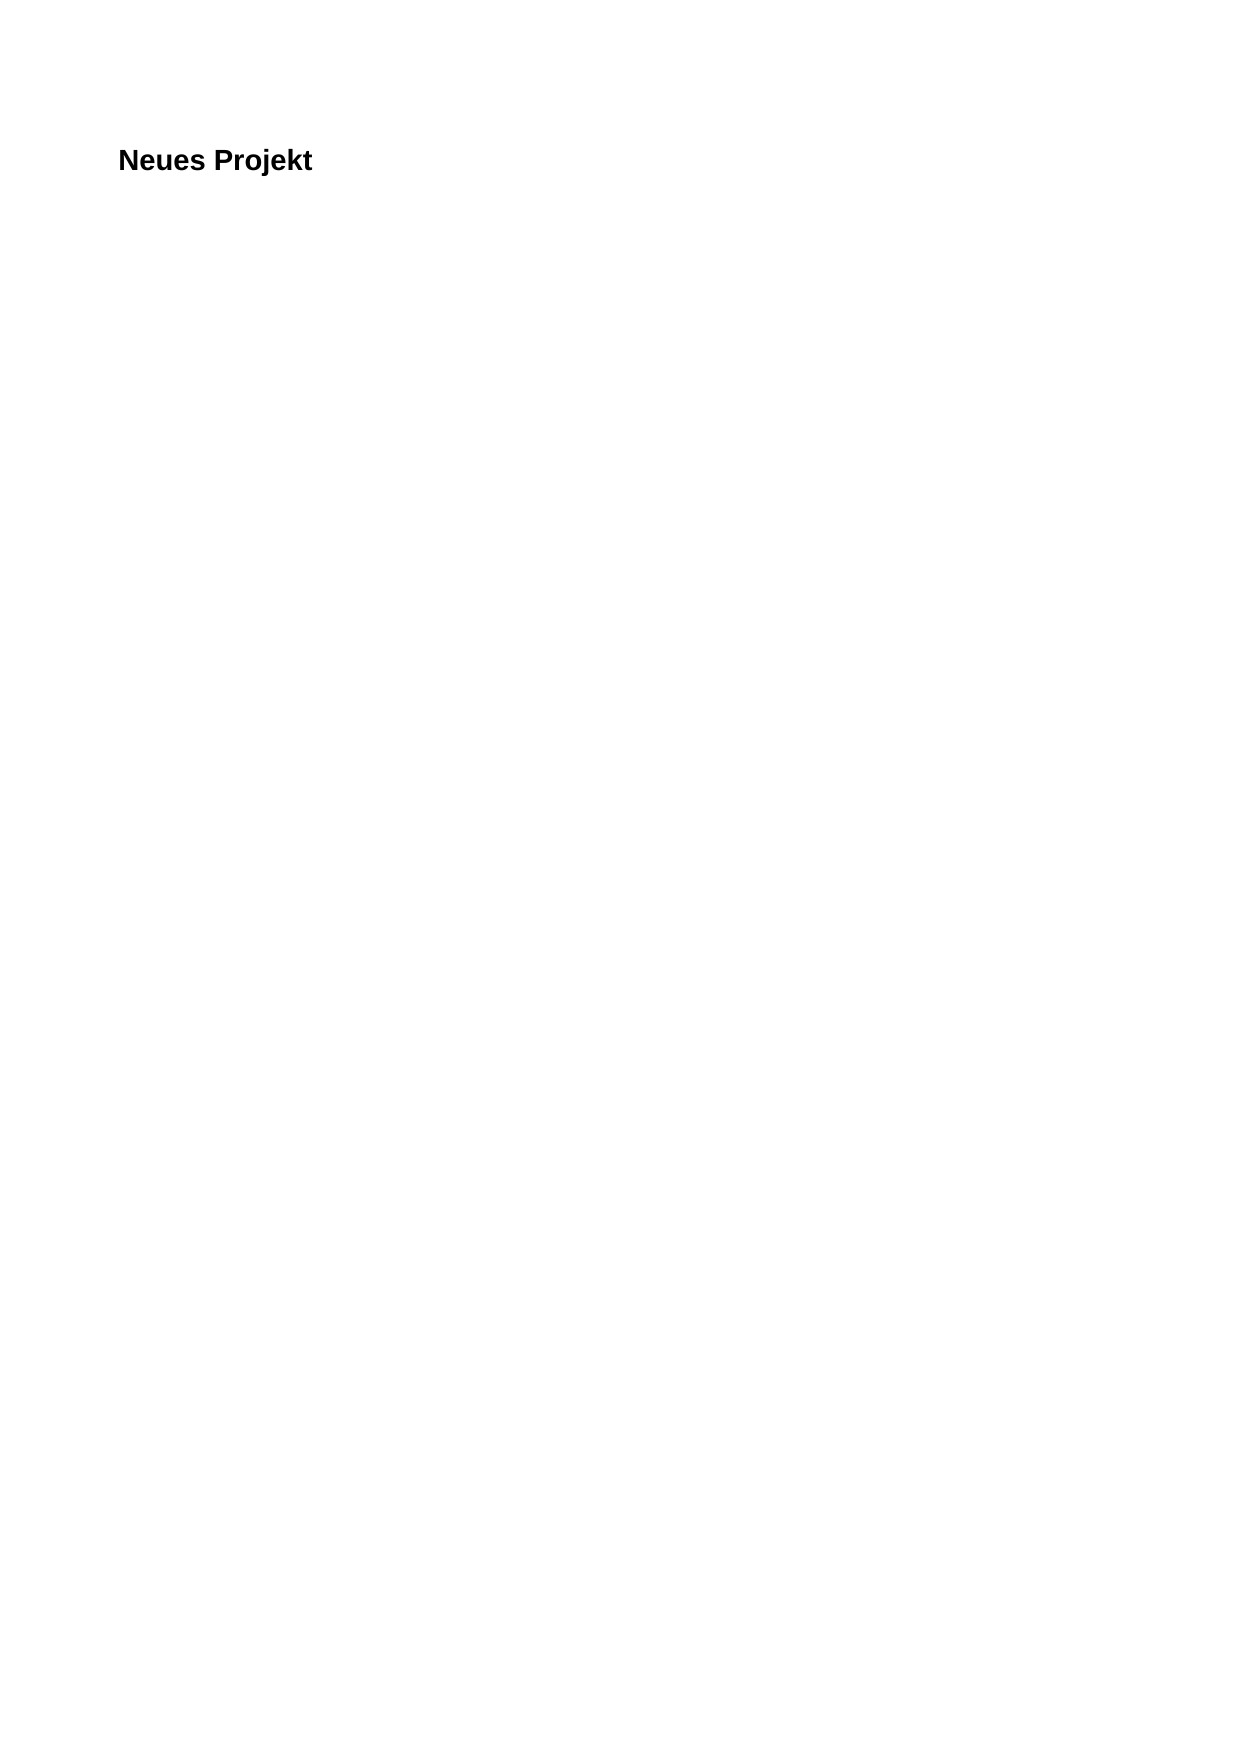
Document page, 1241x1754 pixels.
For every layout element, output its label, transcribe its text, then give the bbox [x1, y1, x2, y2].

subtitle Neues Projekt [118, 143, 1122, 177]
